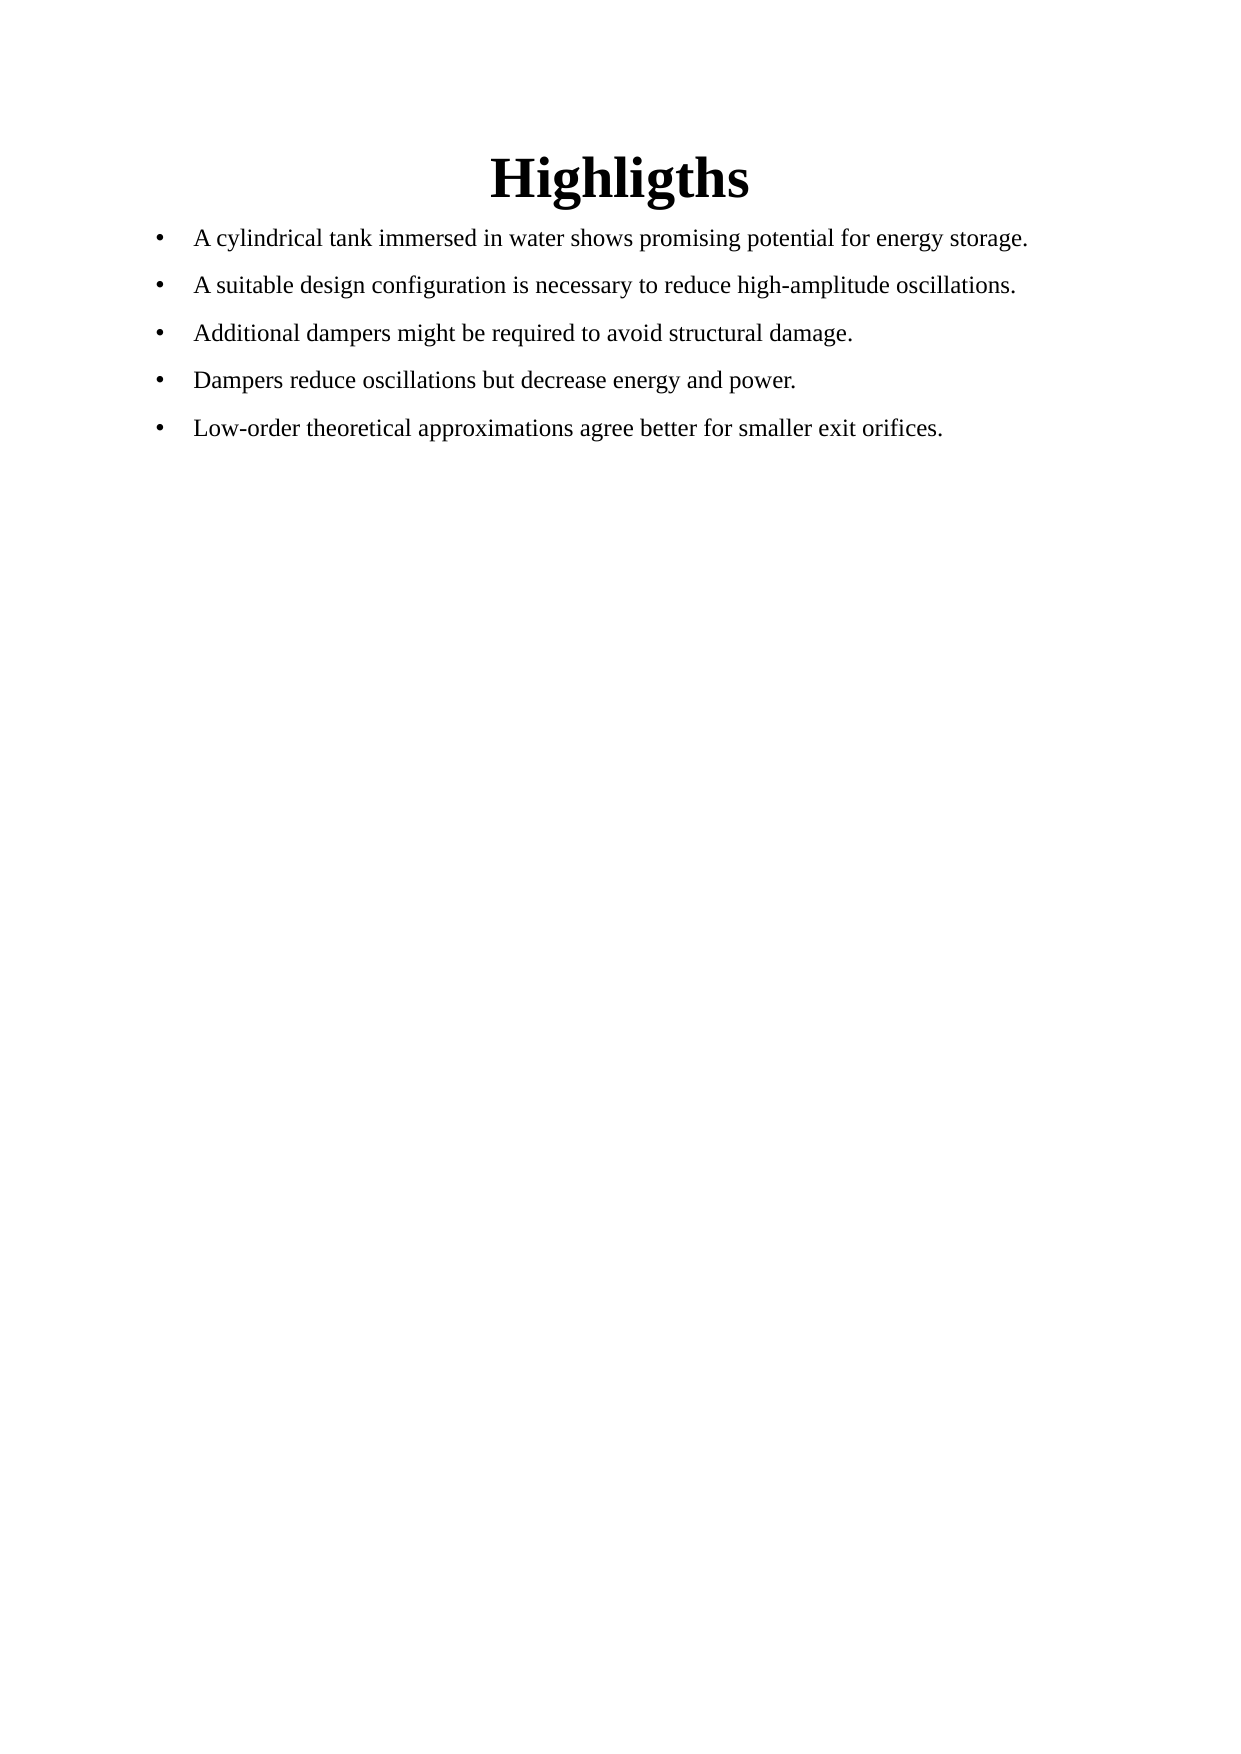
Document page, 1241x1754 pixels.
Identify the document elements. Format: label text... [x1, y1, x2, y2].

list A suitable design configuration is necessary to reduce high-amplitude oscillations. [156, 270, 1122, 299]
list Dampers reduce oscillations but decrease energy and power. [156, 366, 1122, 394]
title Highligths [118, 143, 1122, 210]
list Additional dampers might be required to avoid structural damage. [156, 318, 1122, 347]
list A cylindrical tank immersed in water shows promising potential for energy storage. [156, 223, 1122, 251]
list Low-order theoretical approximations agree better for smaller exit orifices. [156, 413, 1122, 442]
